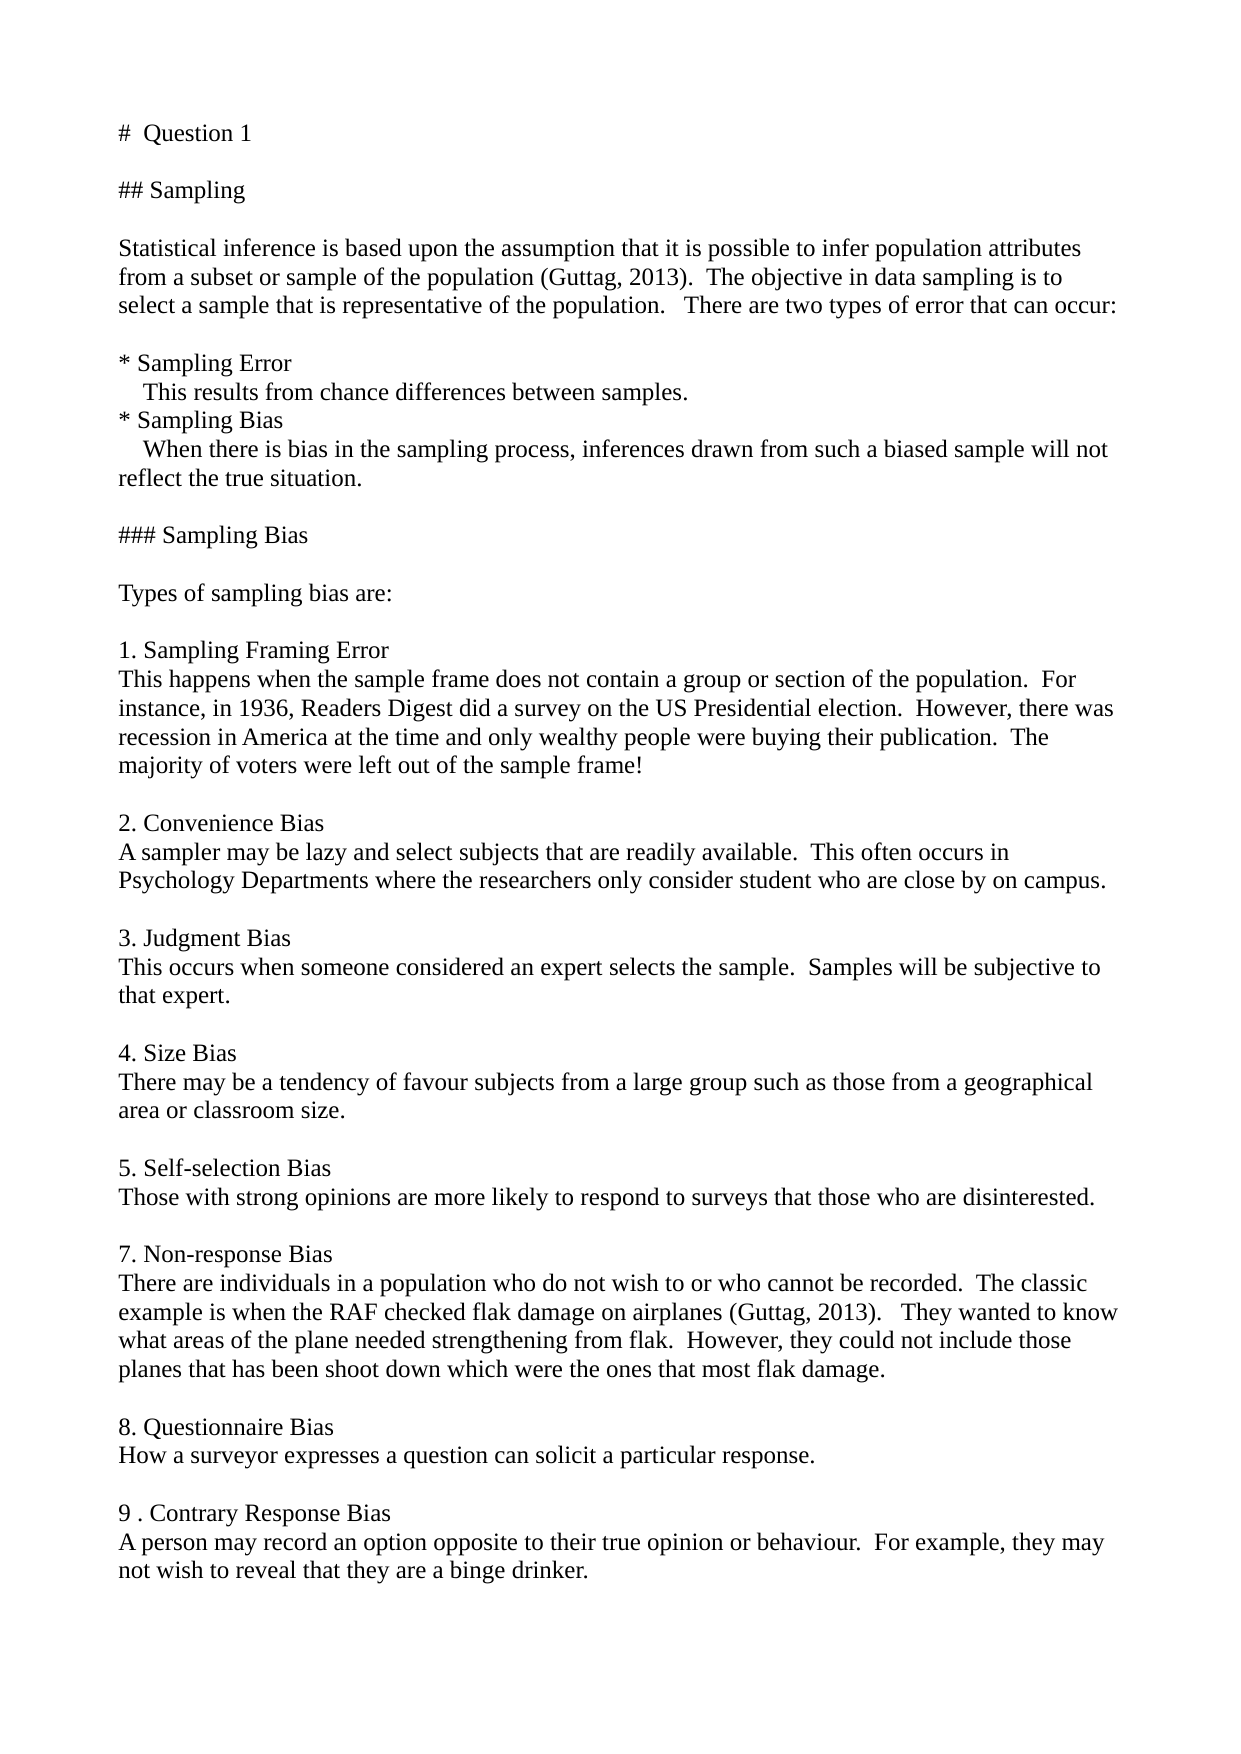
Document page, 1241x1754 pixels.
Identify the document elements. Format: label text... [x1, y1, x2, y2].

text Those with strong opinions are more likely to respond to surveys that those who are disinterested. [118, 1182, 1122, 1211]
text 4. Size Bias [118, 1038, 1122, 1067]
text How a surveyor expresses a question can solicit a particular response. [118, 1441, 1122, 1469]
text This happens when the sample frame does not contain a group or section of the population. For instance, in 1936, Readers Digest did a survey on the US Presidential election. However, there was recession in America at the time and only wealthy people were buying their publication. The majority of voters were left out of the sample frame! [118, 664, 1122, 779]
text ### Sampling Bias [118, 521, 1122, 549]
text Types of sampling bias are: [118, 578, 1122, 607]
text A person may record an option opposite to their true opinion or behaviour. For example, they may not wish to reveal that they are a binge drinker. [118, 1527, 1122, 1584]
text 2. Convenience Bias [118, 808, 1122, 837]
text 5. Self-selection Bias [118, 1153, 1122, 1182]
text 8. Questionnaire Bias [118, 1412, 1122, 1441]
text ## Sampling [118, 176, 1122, 204]
text Statistical inference is based upon the assumption that it is possible to infer population attributes from a subset or sample of the population (Guttag, 2013). The objective in data sampling is to select a sample that is representative of the population. There are two types of error that can occur: [118, 233, 1122, 319]
text * Sampling Error [118, 348, 1122, 377]
text 1. Sampling Framing Error [118, 636, 1122, 664]
text 3. Judgment Bias [118, 923, 1122, 952]
text This results from chance differences between samples. [118, 377, 1122, 406]
text 7. Non-response Bias [118, 1239, 1122, 1268]
text There are individuals in a population who do not wish to or who cannot be recorded. The classic example is when the RAF checked flak damage on airplanes (Guttag, 2013). They wanted to know what areas of the plane needed strengthening from flak. However, they could not include those planes that has been shoot down which were the ones that most flak damage. [118, 1268, 1122, 1383]
text When there is bias in the sampling process, inferences drawn from such a biased sample will not reflect the true situation. [118, 434, 1122, 492]
text There may be a tendency of favour subjects from a large group such as those from a geographical area or classroom size. [118, 1067, 1122, 1124]
text This occurs when someone considered an expert selects the sample. Samples will be subjective to that expert. [118, 952, 1122, 1009]
text # Question 1 [118, 118, 1122, 147]
text 9 . Contrary Response Bias [118, 1498, 1122, 1527]
text A sampler may be lazy and select subjects that are readily available. This often occurs in Psychology Departments where the researchers only consider student who are close by on campus. [118, 837, 1122, 894]
text * Sampling Bias [118, 406, 1122, 434]
